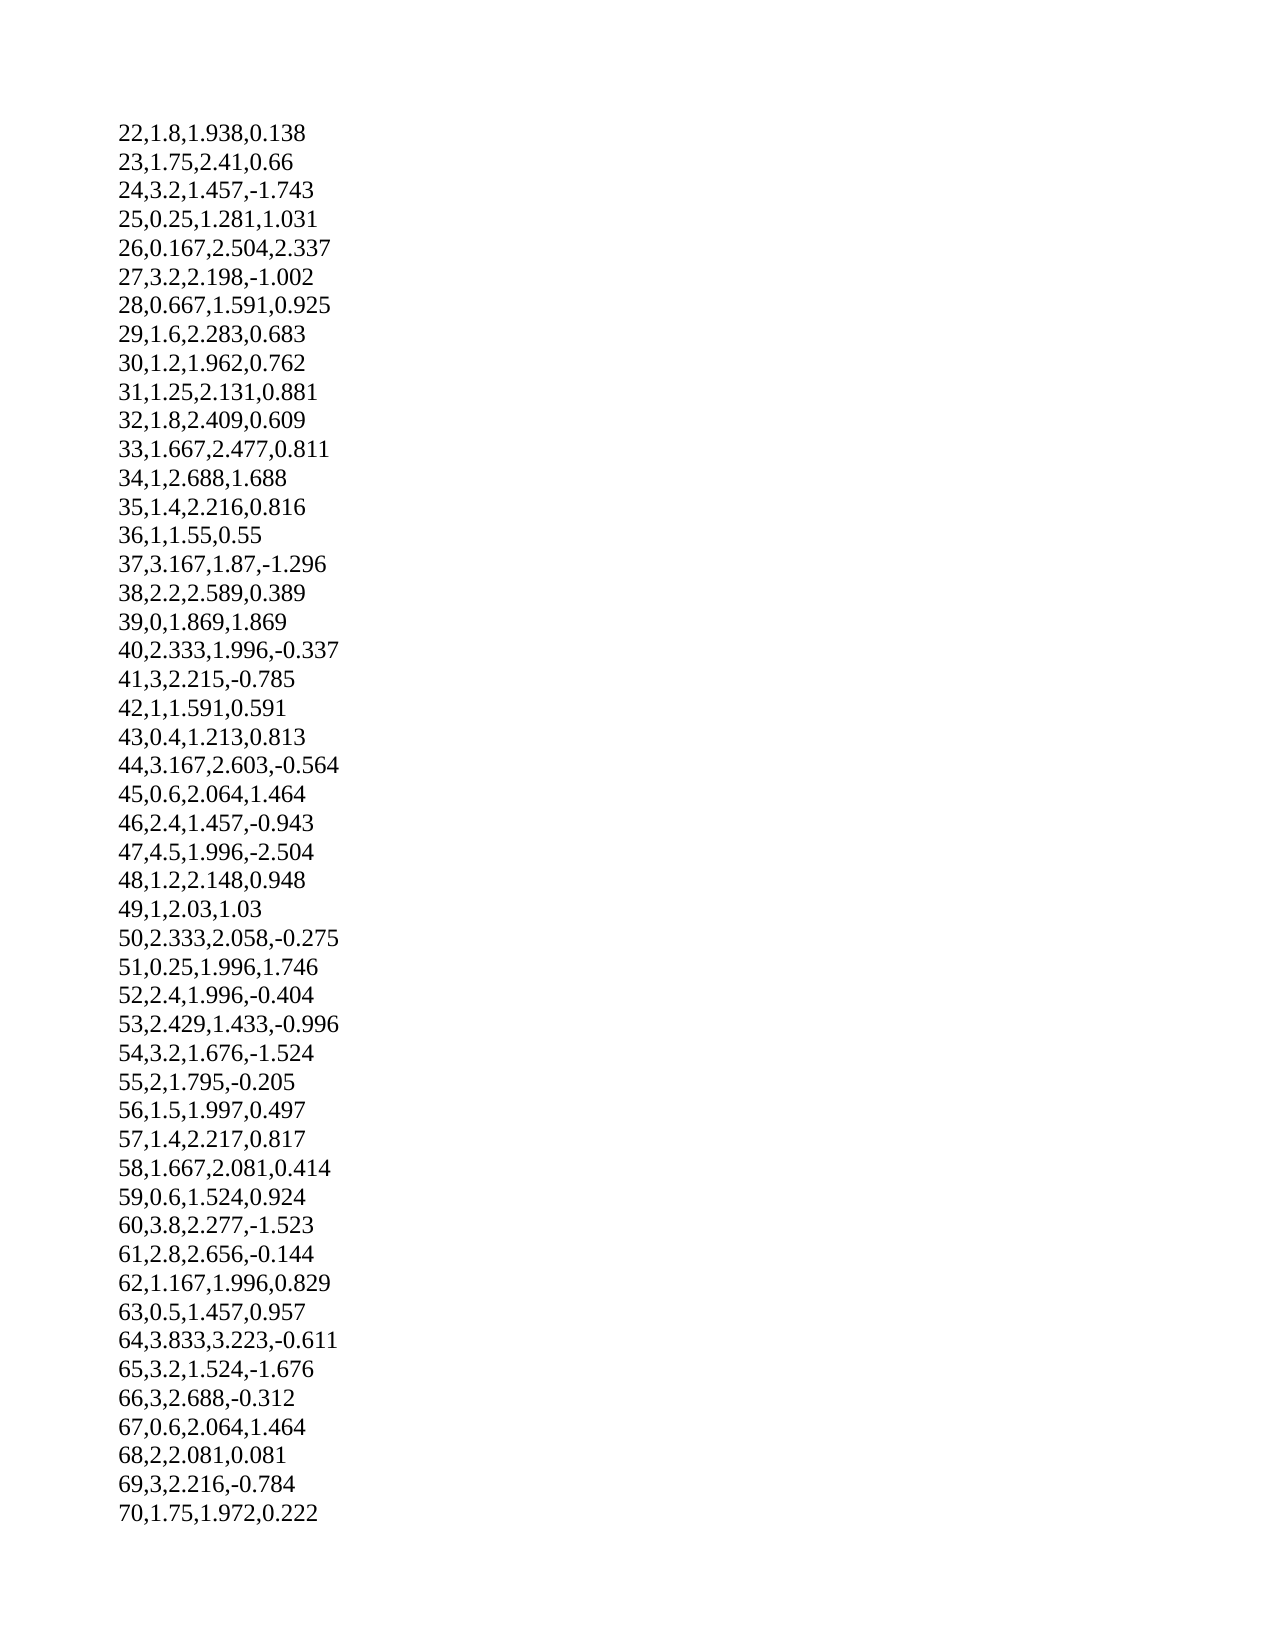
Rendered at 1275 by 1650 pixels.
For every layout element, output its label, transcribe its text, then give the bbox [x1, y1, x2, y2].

text 29,1.6,2.283,0.683 [118, 319, 1157, 348]
text 66,3,2.688,-0.312 [118, 1383, 1157, 1412]
text 39,0,1.869,1.869 [118, 607, 1157, 636]
text 52,2.4,1.996,-0.404 [118, 981, 1157, 1009]
text 45,0.6,2.064,1.464 [118, 779, 1157, 808]
text 22,1.8,1.938,0.138 [118, 118, 1157, 147]
text 56,1.5,1.997,0.497 [118, 1096, 1157, 1124]
text 60,3.8,2.277,-1.523 [118, 1211, 1157, 1239]
text 40,2.333,1.996,-0.337 [118, 636, 1157, 664]
text 31,1.25,2.131,0.881 [118, 377, 1157, 406]
text 41,3,2.215,-0.785 [118, 664, 1157, 693]
text 61,2.8,2.656,-0.144 [118, 1239, 1157, 1268]
text 67,0.6,2.064,1.464 [118, 1412, 1157, 1441]
text 43,0.4,1.213,0.813 [118, 722, 1157, 751]
text 58,1.667,2.081,0.414 [118, 1153, 1157, 1182]
text 57,1.4,2.217,0.817 [118, 1124, 1157, 1153]
text 51,0.25,1.996,1.746 [118, 952, 1157, 981]
text 47,4.5,1.996,-2.504 [118, 837, 1157, 866]
text 70,1.75,1.972,0.222 [118, 1498, 1157, 1527]
text 50,2.333,2.058,-0.275 [118, 923, 1157, 952]
text 36,1,1.55,0.55 [118, 521, 1157, 549]
text 23,1.75,2.41,0.66 [118, 147, 1157, 176]
text 32,1.8,2.409,0.609 [118, 406, 1157, 434]
text 25,0.25,1.281,1.031 [118, 204, 1157, 233]
text 37,3.167,1.87,-1.296 [118, 549, 1157, 578]
text 68,2,2.081,0.081 [118, 1441, 1157, 1469]
text 26,0.167,2.504,2.337 [118, 233, 1157, 262]
text 42,1,1.591,0.591 [118, 693, 1157, 722]
text 30,1.2,1.962,0.762 [118, 348, 1157, 377]
text 64,3.833,3.223,-0.611 [118, 1326, 1157, 1354]
text 33,1.667,2.477,0.811 [118, 434, 1157, 463]
text 54,3.2,1.676,-1.524 [118, 1038, 1157, 1067]
text 27,3.2,2.198,-1.002 [118, 262, 1157, 291]
text 49,1,2.03,1.03 [118, 894, 1157, 923]
text 34,1,2.688,1.688 [118, 463, 1157, 492]
text 55,2,1.795,-0.205 [118, 1067, 1157, 1096]
text 63,0.5,1.457,0.957 [118, 1297, 1157, 1326]
text 46,2.4,1.457,-0.943 [118, 808, 1157, 837]
text 65,3.2,1.524,-1.676 [118, 1354, 1157, 1383]
text 62,1.167,1.996,0.829 [118, 1268, 1157, 1297]
text 24,3.2,1.457,-1.743 [118, 176, 1157, 204]
text 35,1.4,2.216,0.816 [118, 492, 1157, 521]
text 48,1.2,2.148,0.948 [118, 866, 1157, 894]
text 28,0.667,1.591,0.925 [118, 291, 1157, 319]
text 38,2.2,2.589,0.389 [118, 578, 1157, 607]
text 59,0.6,1.524,0.924 [118, 1182, 1157, 1211]
text 69,3,2.216,-0.784 [118, 1469, 1157, 1498]
text 53,2.429,1.433,-0.996 [118, 1009, 1157, 1038]
text 44,3.167,2.603,-0.564 [118, 751, 1157, 779]
